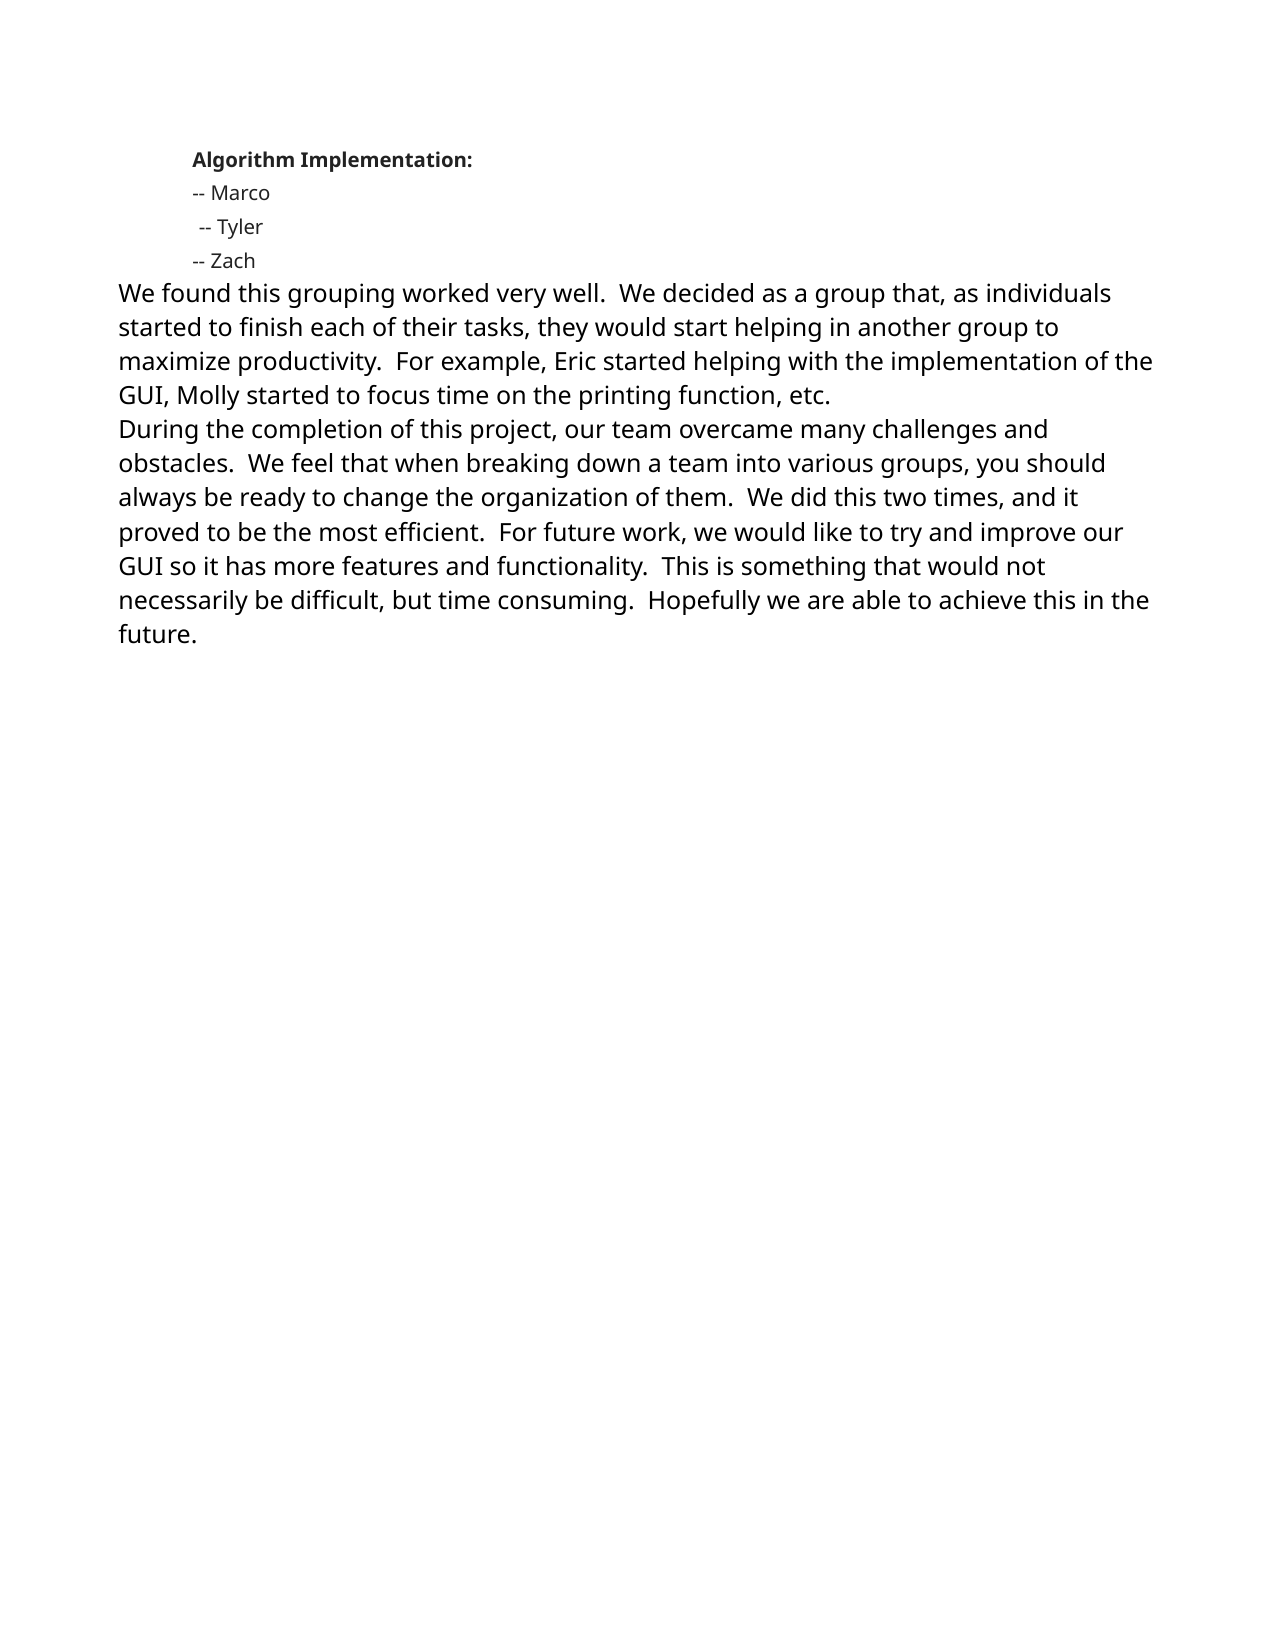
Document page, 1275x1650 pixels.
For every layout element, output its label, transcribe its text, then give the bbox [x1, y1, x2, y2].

text Algorithm Implementation: [118, 146, 1157, 173]
text During the completion of this project, our team overcame many challenges and obstacles. We feel that when breaking down a team into various groups, you should always be ready to change the organization of them. We did this two times, and it proved to be the most efficient. For future work, we would like to try and improve our GUI so it has more features and functionality. This is something that would not necessarily be difficult, but time consuming. Hopefully we are able to achieve this in the future. [118, 412, 1157, 650]
text -- Tyler [118, 208, 1157, 242]
text -- Zach [118, 242, 1157, 276]
text We found this grouping worked very well. We decided as a group that, as individuals started to finish each of their tasks, they would start helping in another group to maximize productivity. For example, Eric started helping with the implementation of the GUI, Molly started to focus time on the printing function, etc. [118, 276, 1157, 412]
text -- Marco [118, 173, 1157, 208]
